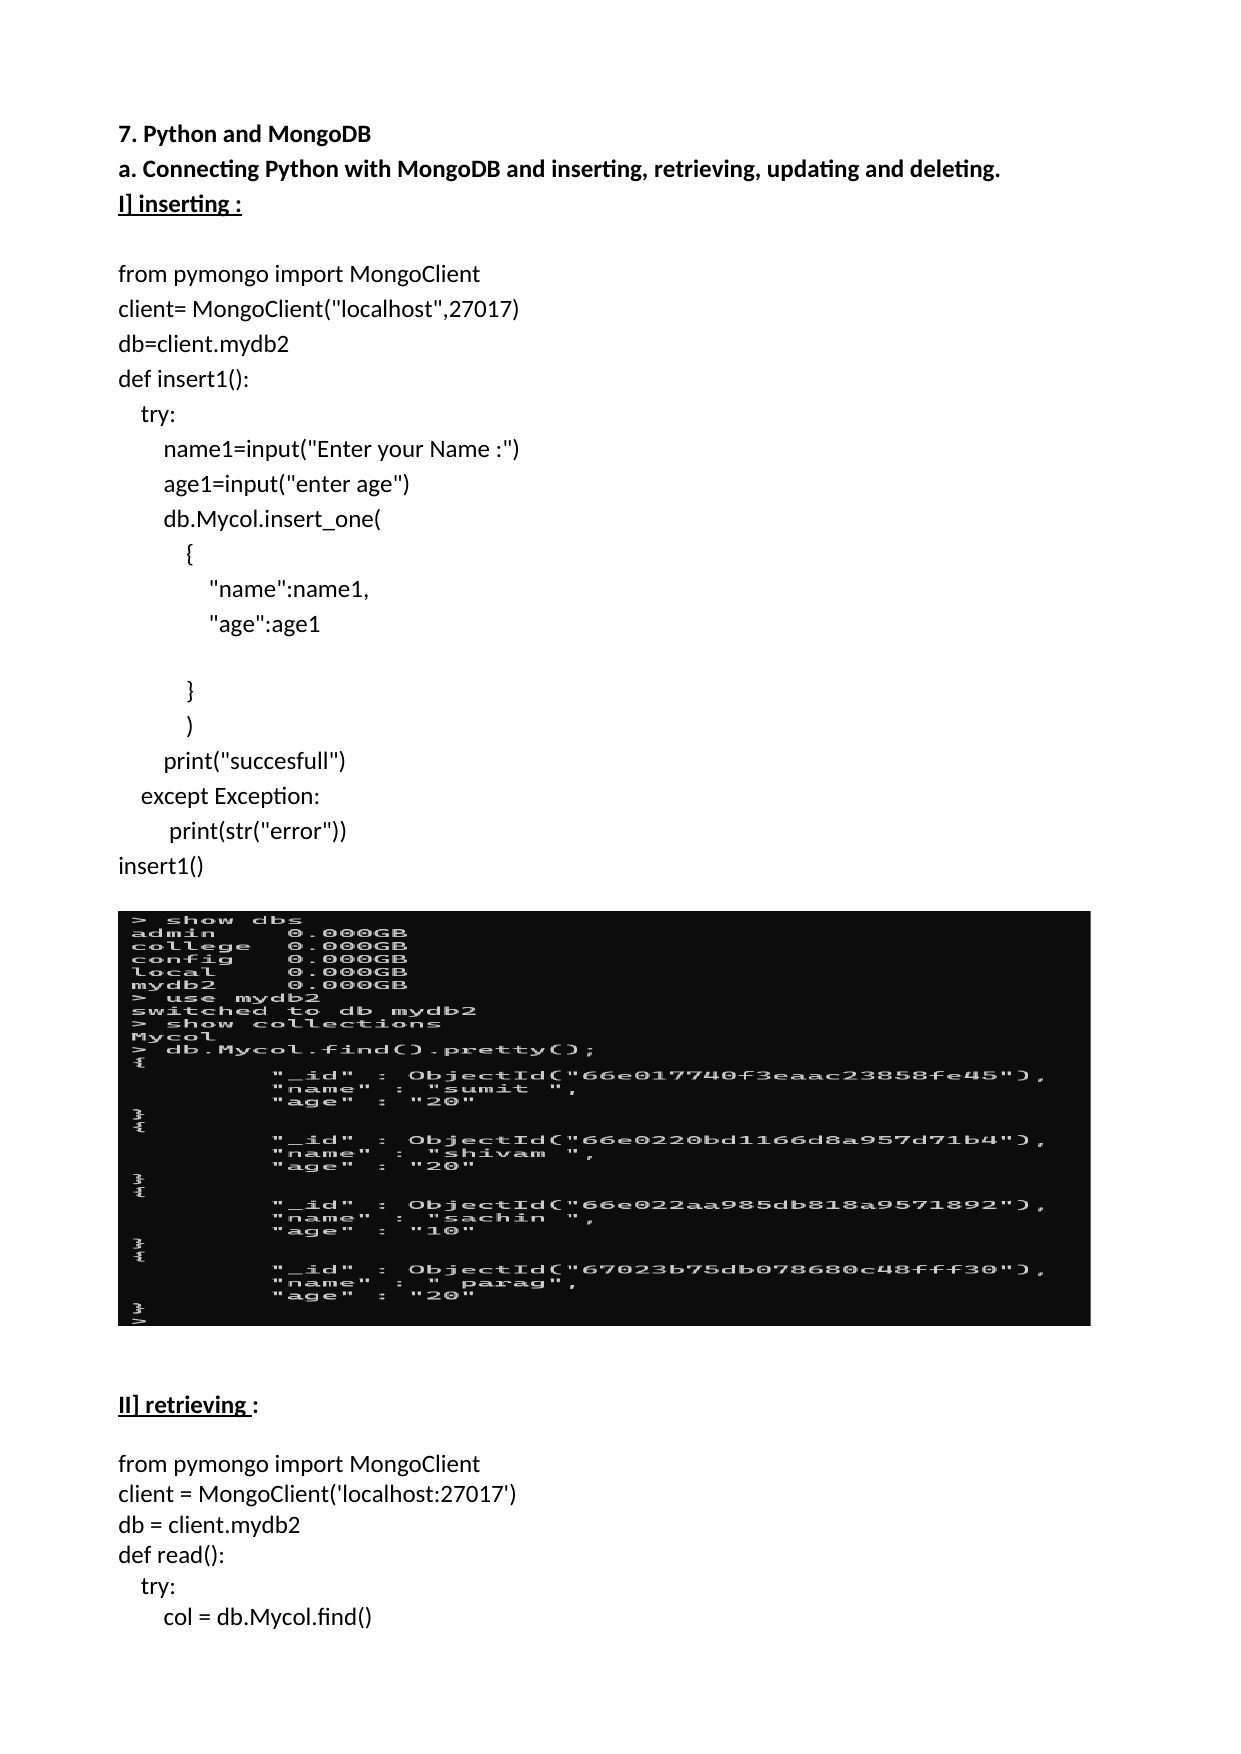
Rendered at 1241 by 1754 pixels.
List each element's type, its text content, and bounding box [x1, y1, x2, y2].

text a. Connecting Python with MongoDB and inserting, retrieving, updating and deleting. I] inserting : [118, 153, 1122, 219]
text name1=input("Enter your Name :") [118, 433, 1122, 464]
text db=client.mydb2 [118, 328, 1122, 359]
text def read(): [118, 1539, 1122, 1570]
text II] retrieving : [118, 1389, 1122, 1420]
text def insert1(): [118, 363, 1122, 394]
text insert1() [118, 850, 1122, 881]
text from pymongo import MongoClient [118, 1448, 1122, 1478]
text except Exception: [118, 780, 1122, 811]
text "name":name1, [118, 573, 1122, 604]
text { [118, 538, 1122, 569]
text } [118, 675, 1122, 706]
text "age":age1 [118, 608, 1122, 639]
text client = MongoClient('localhost:27017') [118, 1478, 1122, 1509]
text client= MongoClient("localhost",27017) [118, 293, 1122, 324]
text 7. Python and MongoDB [118, 118, 1122, 149]
text print("succesfull") [118, 745, 1122, 776]
text print(str("error")) [118, 815, 1122, 846]
text col = db.Mycol.find() [118, 1601, 1122, 1631]
text ) [118, 710, 1122, 741]
text db = client.mydb2 [118, 1509, 1122, 1539]
text db.Mycol.insert_one( [118, 503, 1122, 534]
text from pymongo import MongoClient [118, 223, 1122, 289]
text age1=input("enter age") [118, 468, 1122, 499]
text try: [118, 1570, 1122, 1601]
text try: [118, 398, 1122, 429]
